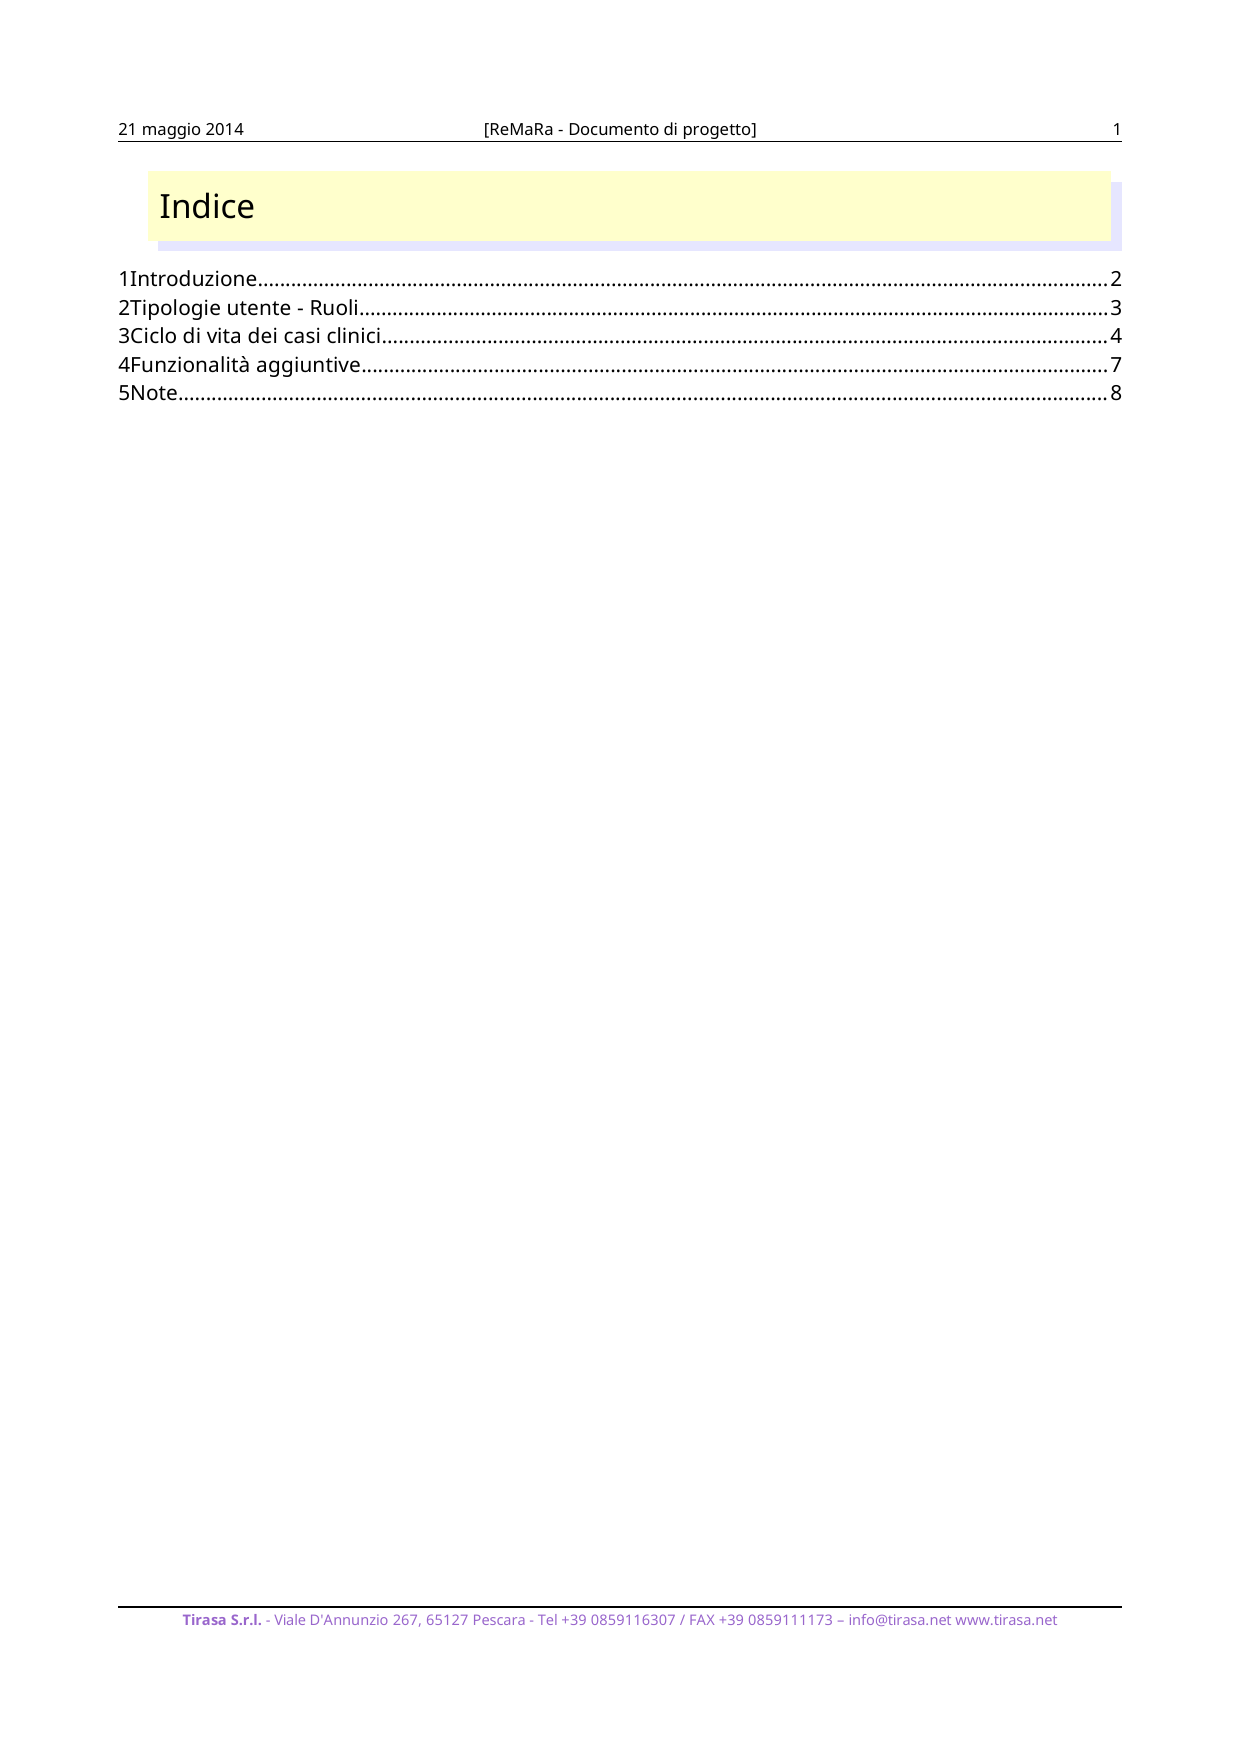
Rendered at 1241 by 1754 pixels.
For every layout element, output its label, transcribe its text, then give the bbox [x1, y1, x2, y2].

text 5Note 8 [118, 378, 1122, 407]
text 2Tipologie utente - Ruoli 3 [118, 292, 1122, 321]
text 1Introduzione 2 [118, 264, 1122, 292]
text 3Ciclo di vita dei casi clinici 4 [118, 321, 1122, 349]
subtitle Indice [148, 171, 1111, 241]
text 4Funzionalità aggiuntive 7 [118, 349, 1122, 378]
